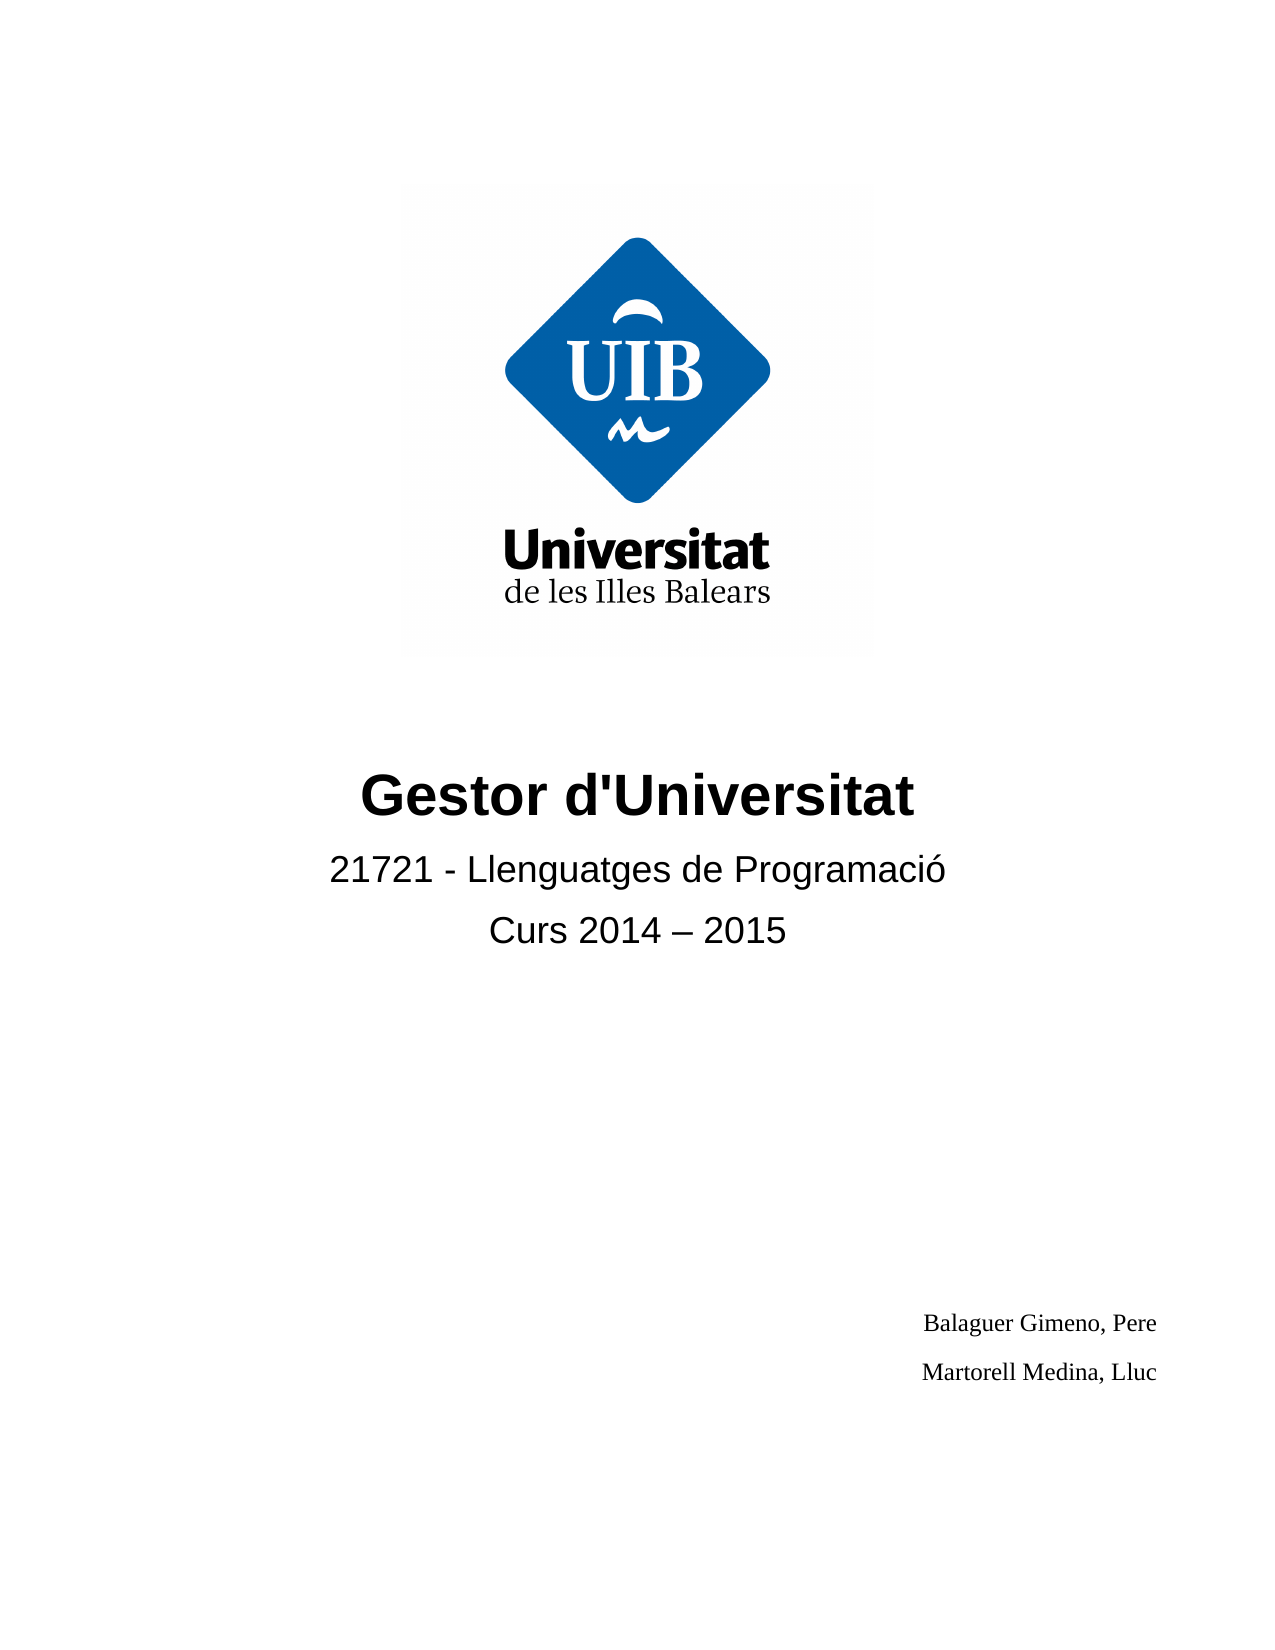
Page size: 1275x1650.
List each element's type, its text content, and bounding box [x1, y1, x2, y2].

title Gestor d'Universitat [118, 761, 1157, 828]
text Martorell Medina, Lluc [118, 1357, 1157, 1386]
subtitle Curs 2014 – 2015 [118, 909, 1157, 952]
picture [401, 184, 874, 657]
subtitle 21721 - Llenguatges de Programació [118, 847, 1157, 890]
text Balaguer Gimeno, Pere [118, 1308, 1157, 1337]
